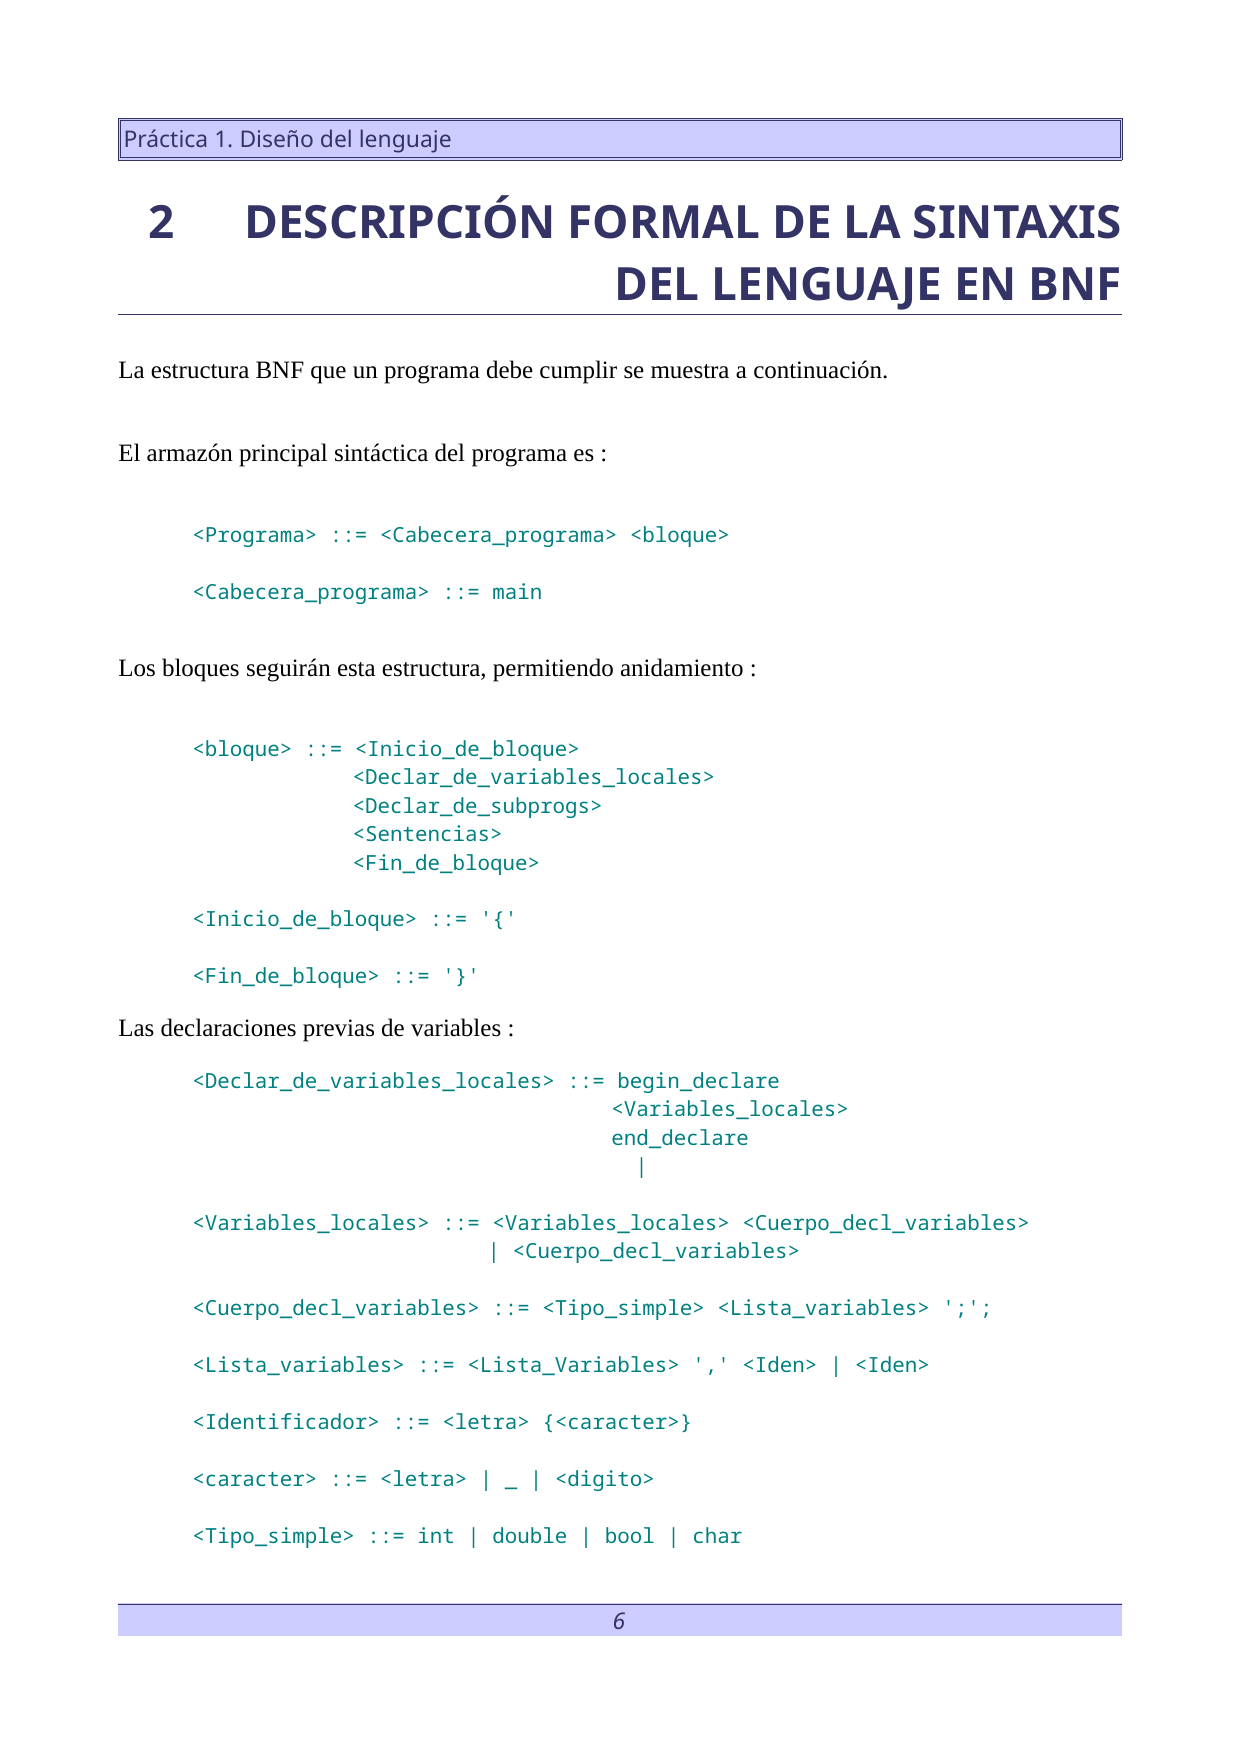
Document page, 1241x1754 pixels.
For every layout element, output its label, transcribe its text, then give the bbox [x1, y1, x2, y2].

text <Sentencias> [118, 819, 1122, 848]
text <Lista_variables> ::= <Lista_Variables> ',' <Iden> | <Iden> [118, 1350, 1122, 1379]
text end_declare [118, 1123, 1122, 1151]
text <Programa> ::= <Cabecera_programa> <bloque> [118, 520, 1122, 549]
text Las declaraciones previas de variables : [118, 1013, 1122, 1042]
text | <Cuerpo_decl_variables> [118, 1236, 1122, 1265]
text Los bloques seguirán esta estructura, permitiendo anidamiento : [118, 653, 1122, 682]
text <Tipo_simple> ::= int | double | bool | char [118, 1521, 1122, 1549]
text <Declar_de_subprogs> [118, 791, 1122, 819]
text <Inicio_de_bloque> ::= '{' [118, 904, 1122, 933]
text <bloque> ::= <Inicio_de_bloque> [118, 734, 1122, 762]
text <Cabecera_programa> ::= main [118, 577, 1122, 606]
text <Fin_de_bloque> ::= '}' [118, 961, 1122, 990]
text <Variables_locales> [118, 1094, 1122, 1123]
text <Declar_de_variables_locales> ::= begin_declare [118, 1066, 1122, 1094]
text <Declar_de_variables_locales> [118, 762, 1122, 791]
subtitle DESCRIPCIÓN FORMAL DE LA SINTAXIS DEL LENGUAJE EN BNF [118, 189, 1122, 314]
text <Variables_locales> ::= <Variables_locales> <Cuerpo_decl_variables> [118, 1208, 1122, 1236]
text La estructura BNF que un programa debe cumplir se muestra a continuación. [118, 355, 1122, 384]
text <Cuerpo_decl_variables> ::= <Tipo_simple> <Lista_variables> ';'; [118, 1293, 1122, 1322]
text El armazón principal sintáctica del programa es : [118, 438, 1122, 467]
text <caracter> ::= <letra> | _ | <digito> [118, 1464, 1122, 1492]
text <Identificador> ::= <letra> {<caracter>} [118, 1407, 1122, 1436]
text | [118, 1151, 1122, 1179]
text <Fin_de_bloque> [118, 848, 1122, 876]
